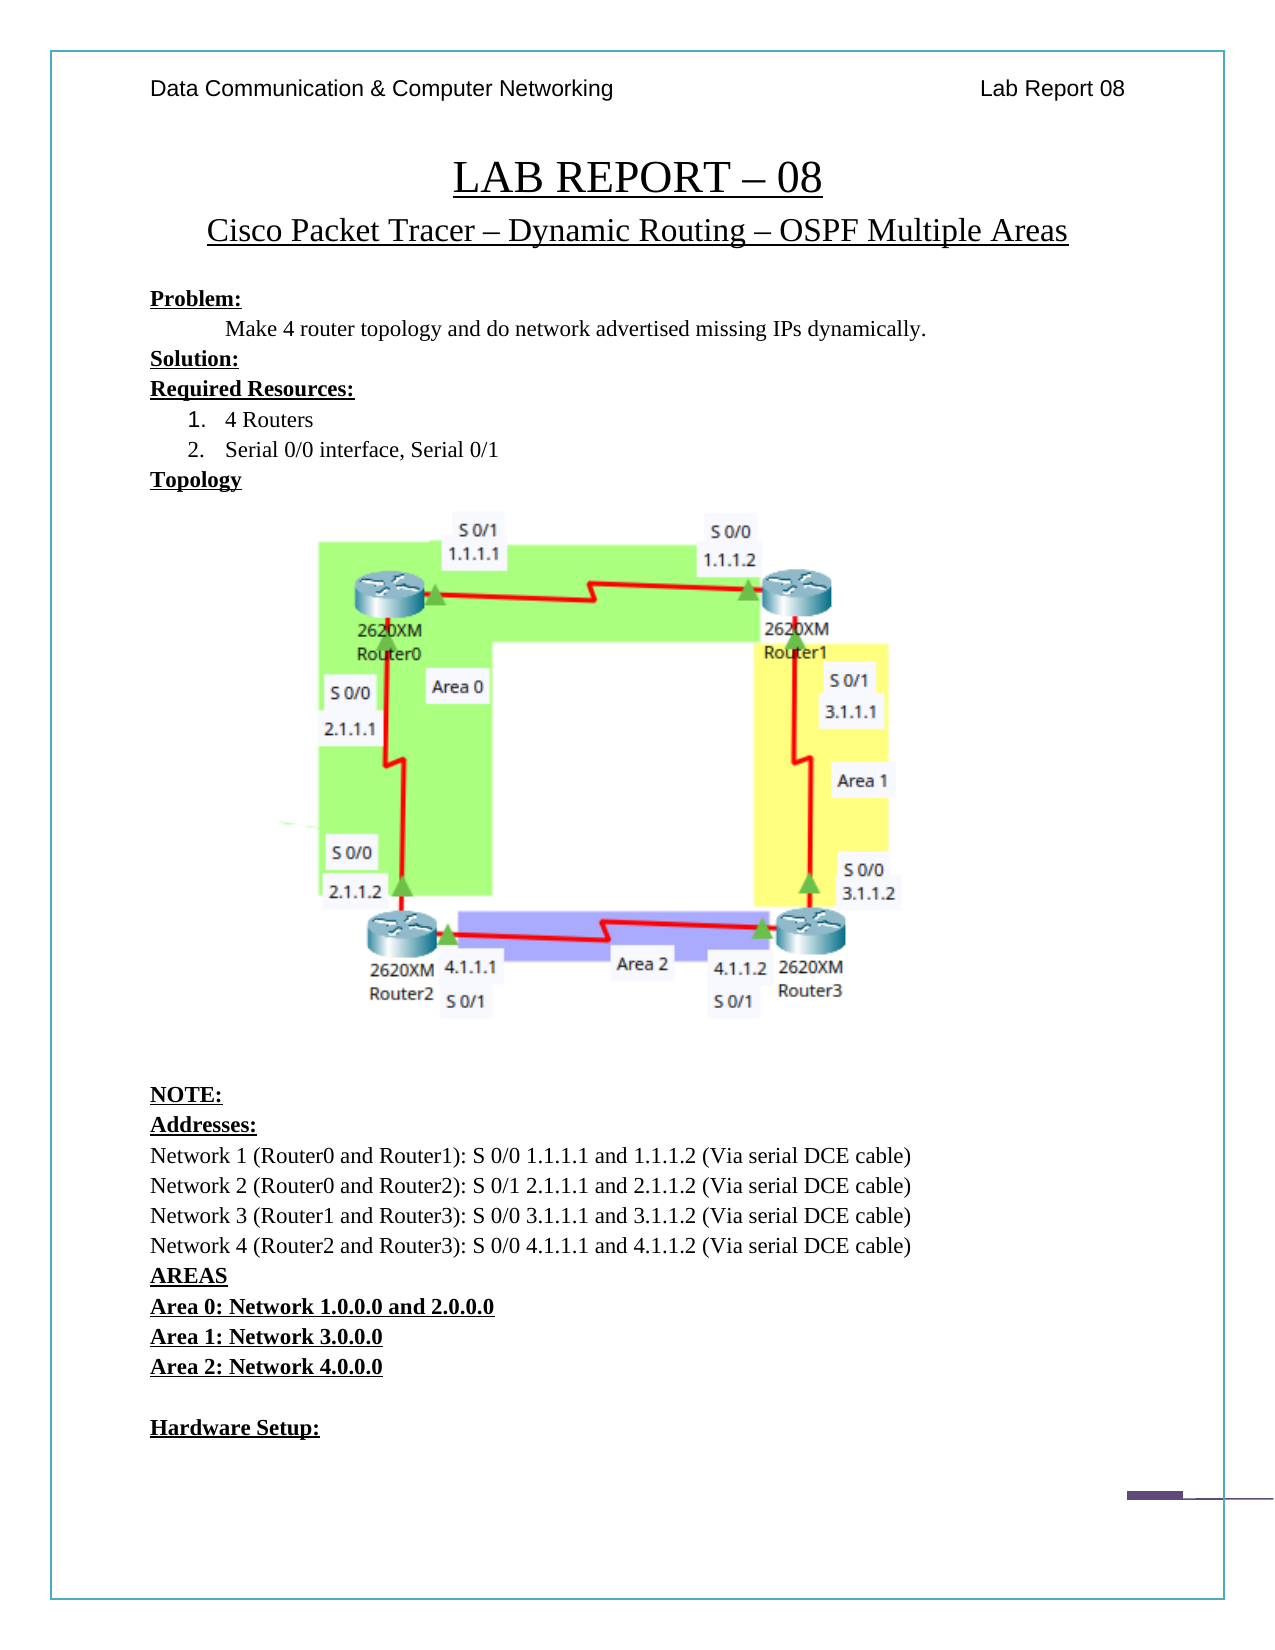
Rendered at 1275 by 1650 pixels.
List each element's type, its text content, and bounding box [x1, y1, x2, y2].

text Solution: [150, 345, 1125, 372]
text Area 0: Network 1.0.0.0 and 2.0.0.0 [150, 1293, 1125, 1319]
text Network 1 (Router0 and Router1): S 0/0 1.1.1.1 and 1.1.1.2 (Via serial DCE cable) [150, 1142, 1125, 1168]
text LAB REPORT – 08 [150, 150, 1125, 203]
text AREAS [150, 1262, 1125, 1289]
text Problem: [150, 285, 1125, 311]
text Network 3 (Router1 and Router3): S 0/0 3.1.1.1 and 3.1.1.2 (Via serial DCE cable) [150, 1202, 1125, 1228]
text Network 4 (Router2 and Router3): S 0/0 4.1.1.1 and 4.1.1.2 (Via serial DCE cable) [150, 1232, 1125, 1259]
picture [243, 496, 1032, 1044]
text Make 4 router topology and do network advertised missing IPs dynamically. [150, 315, 1125, 341]
text Cisco Packet Tracer – Dynamic Routing – OSPF Multiple Areas [150, 211, 1125, 249]
text Required Resources: [150, 375, 1125, 402]
list 4 Routers [187, 406, 1125, 432]
text Network 2 (Router0 and Router2): S 0/1 2.1.1.1 and 2.1.1.2 (Via serial DCE cable) [150, 1172, 1125, 1198]
text Area 1: Network 3.0.0.0 [150, 1323, 1125, 1349]
text Addresses: [150, 1111, 1125, 1138]
text Area 2: Network 4.0.0.0 [150, 1353, 1125, 1379]
text Topology [150, 466, 1125, 493]
text Hardware Setup: [150, 1413, 1125, 1440]
list Serial 0/0 interface, Serial 0/1 [187, 436, 1125, 462]
text NOTE: [150, 1081, 1125, 1108]
